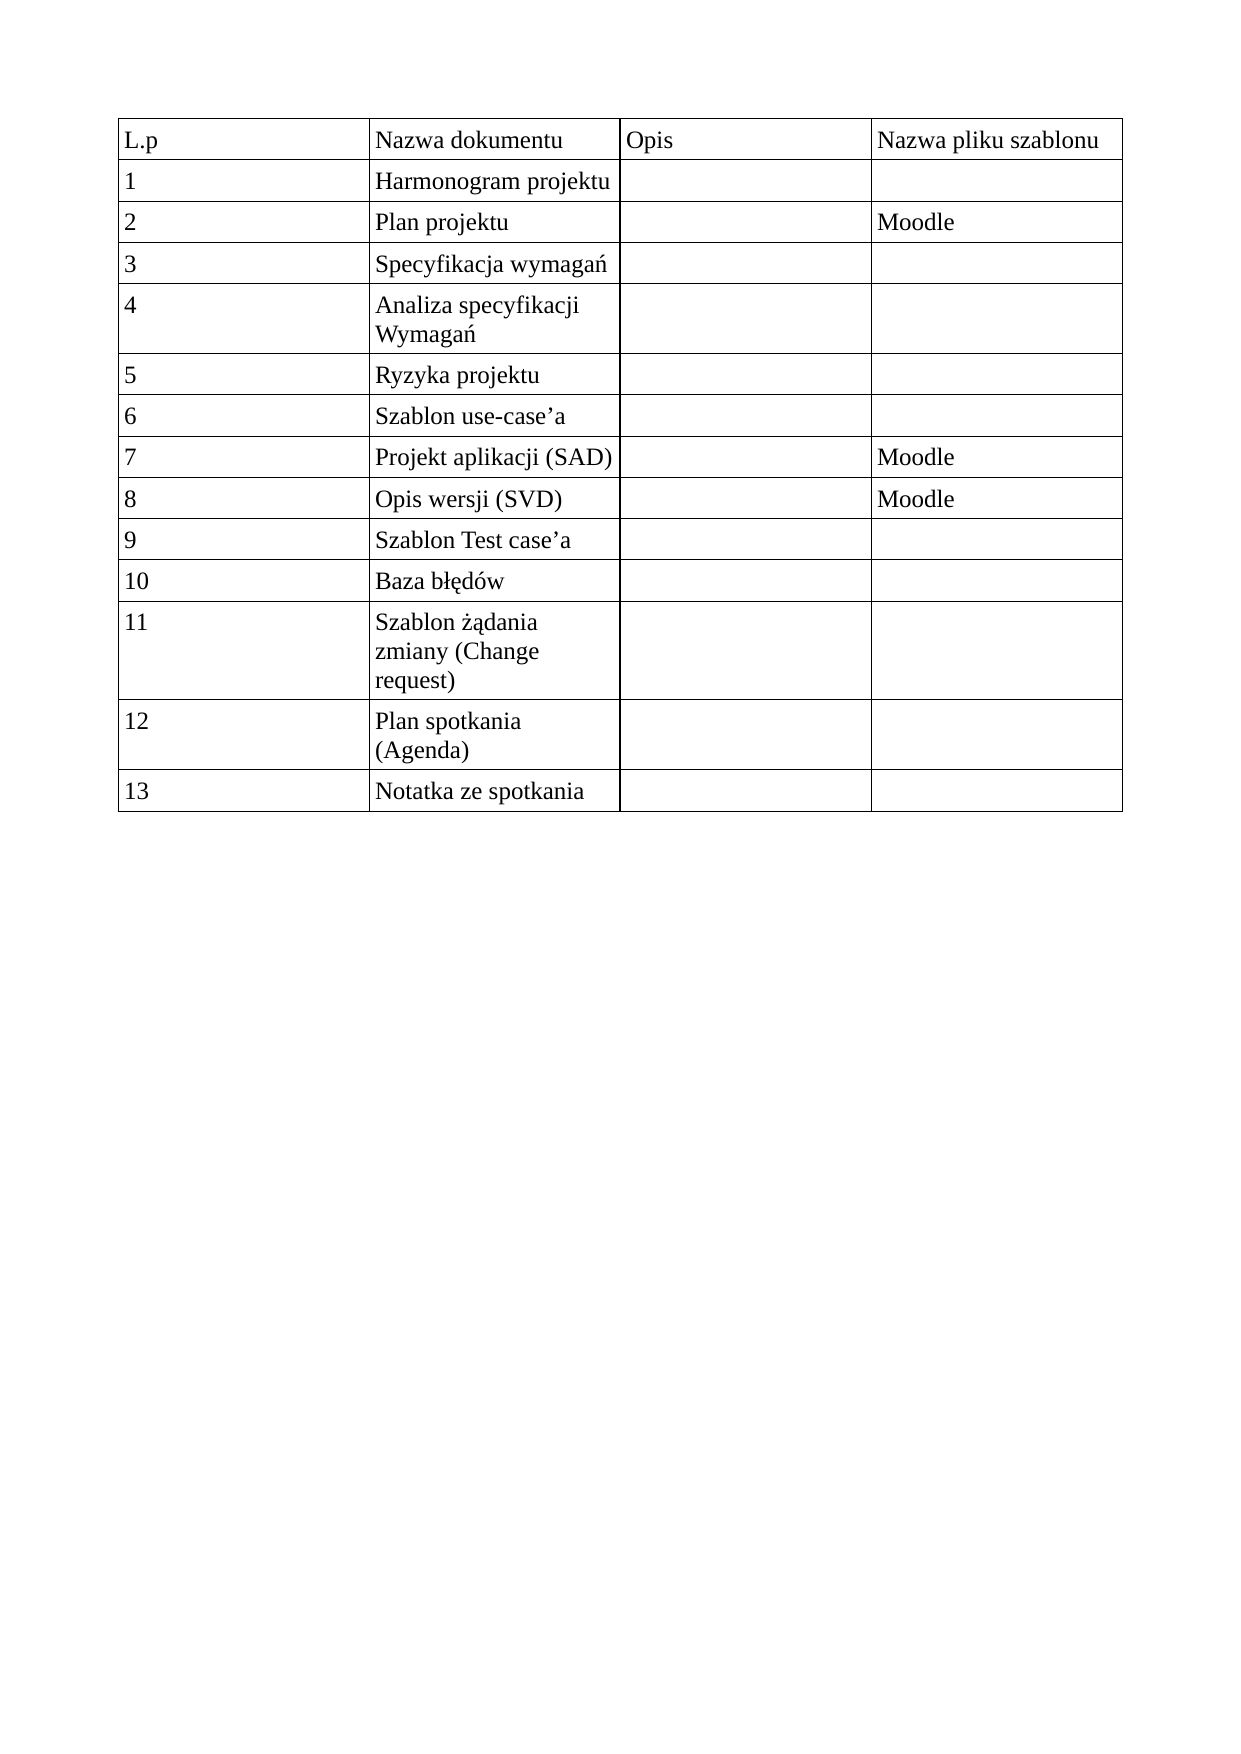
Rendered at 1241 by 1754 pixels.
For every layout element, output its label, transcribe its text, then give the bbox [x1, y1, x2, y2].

table_cell Szablon żądania zmiany (Change request) [370, 602, 619, 699]
table_cell [872, 354, 1122, 394]
table_cell 5 [119, 354, 369, 394]
table_cell Plan projektu [370, 202, 619, 242]
table_cell [621, 243, 871, 283]
table_cell Moodle [872, 202, 1122, 242]
table_cell [621, 395, 871, 436]
table_cell 1 [119, 160, 369, 201]
table_cell 8 [119, 478, 369, 518]
table_header Opis [621, 119, 871, 159]
table_cell 9 [119, 519, 369, 559]
table_cell 7 [119, 437, 369, 477]
table_cell 12 [119, 700, 369, 769]
table_cell [621, 770, 871, 811]
table_cell [872, 160, 1122, 201]
table_cell [872, 395, 1122, 436]
table_cell Harmonogram projektu [370, 160, 619, 201]
table_cell 6 [119, 395, 369, 436]
table_cell [872, 284, 1122, 353]
table_cell Moodle [872, 437, 1122, 477]
table_cell Baza błędów [370, 560, 619, 601]
table_cell 10 [119, 560, 369, 601]
table_cell [621, 284, 871, 353]
table_cell 4 [119, 284, 369, 353]
table_cell Szablon Test case’a [370, 519, 619, 559]
table_cell [621, 160, 871, 201]
table_cell [872, 560, 1122, 601]
table_cell [872, 243, 1122, 283]
table_cell Projekt aplikacji (SAD) [370, 437, 619, 477]
table_cell Ryzyka projektu [370, 354, 619, 394]
table_cell 3 [119, 243, 369, 283]
table_cell [872, 700, 1122, 769]
table_cell Plan spotkania (Agenda) [370, 700, 619, 769]
table_cell Moodle [872, 478, 1122, 518]
table_cell [621, 602, 871, 699]
table_cell 11 [119, 602, 369, 699]
table_cell [872, 519, 1122, 559]
table_cell 13 [119, 770, 369, 811]
table_cell [621, 478, 871, 518]
table_cell [621, 700, 871, 769]
table_cell Analiza specyfikacji Wymagań [370, 284, 619, 353]
table_cell 2 [119, 202, 369, 242]
table_cell Specyfikacja wymagań [370, 243, 619, 283]
table_cell Szablon use-case’a [370, 395, 619, 436]
table_cell [621, 354, 871, 394]
table_header L.p [119, 119, 369, 159]
table_header Nazwa pliku szablonu [872, 119, 1122, 159]
table_cell [621, 519, 871, 559]
table_cell [872, 770, 1122, 811]
table_cell [872, 602, 1122, 699]
table_cell Opis wersji (SVD) [370, 478, 619, 518]
table_cell [621, 437, 871, 477]
table_cell Notatka ze spotkania [370, 770, 619, 811]
table_header Nazwa dokumentu [370, 119, 619, 159]
table_cell [621, 560, 871, 601]
table_cell [621, 202, 871, 242]
